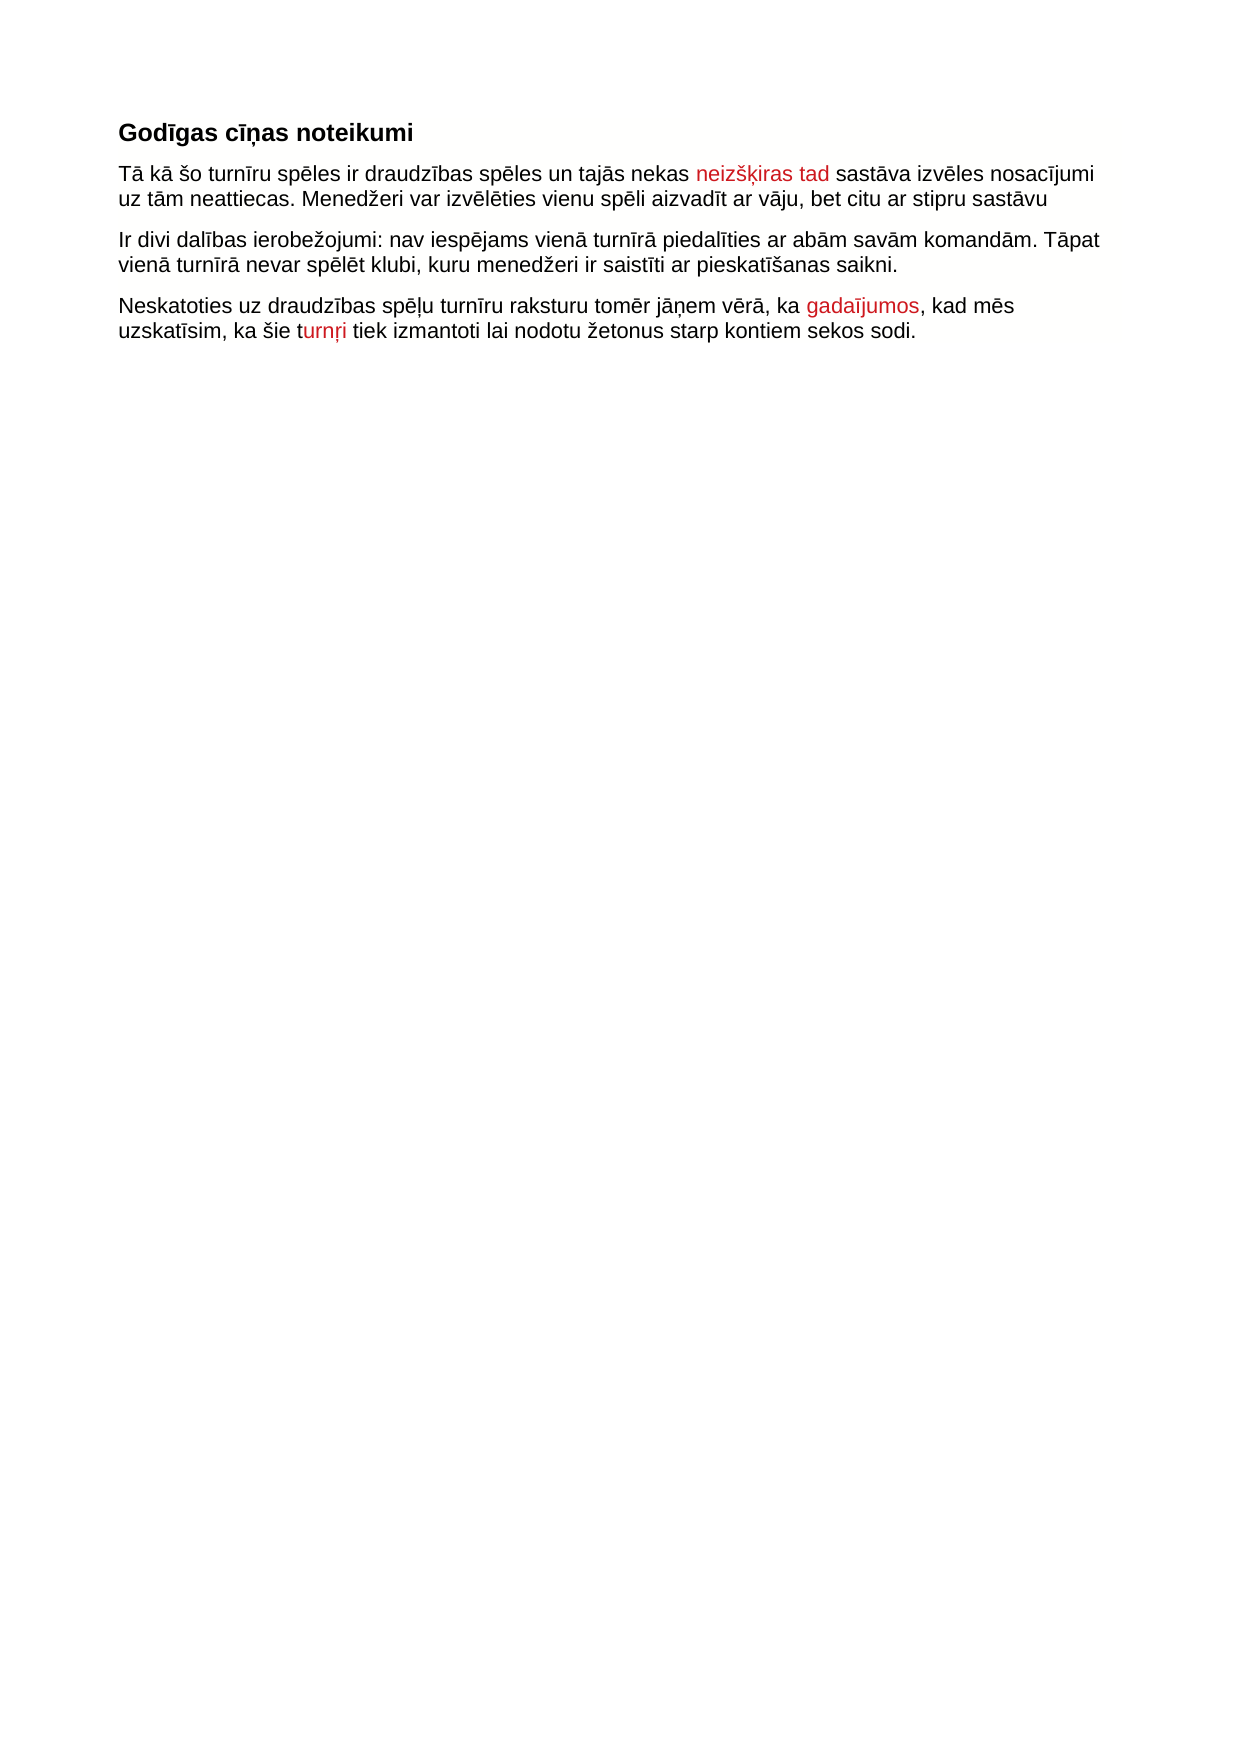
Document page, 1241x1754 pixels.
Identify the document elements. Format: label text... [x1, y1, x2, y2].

subtitle Godīgas cīņas noteikumi [118, 118, 1122, 147]
text Neskatoties uz draudzības spēļu turnīru raksturu tomēr jāņem vērā, ka gadaījumos, kad mēs uzskatīsim, ka šie turnŗi tiek izmantoti lai nodotu žetonus starp kontiem sekos sodi. [118, 293, 1122, 343]
text Ir divi dalības ierobežojumi: nav iespējams vienā turnīrā piedalīties ar abām savām komandām. Tāpat vienā turnīrā nevar spēlēt klubi, kuru menedžeri ir saistīti ar pieskatīšanas saikni. [118, 227, 1122, 277]
text Tā kā šo turnīru spēles ir draudzības spēles un tajās nekas neizšķiras tad sastāva izvēles nosacījumi uz tām neattiecas. Menedžeri var izvēlēties vienu spēli aizvadīt ar vāju, bet citu ar stipru sastāvu [118, 161, 1122, 211]
